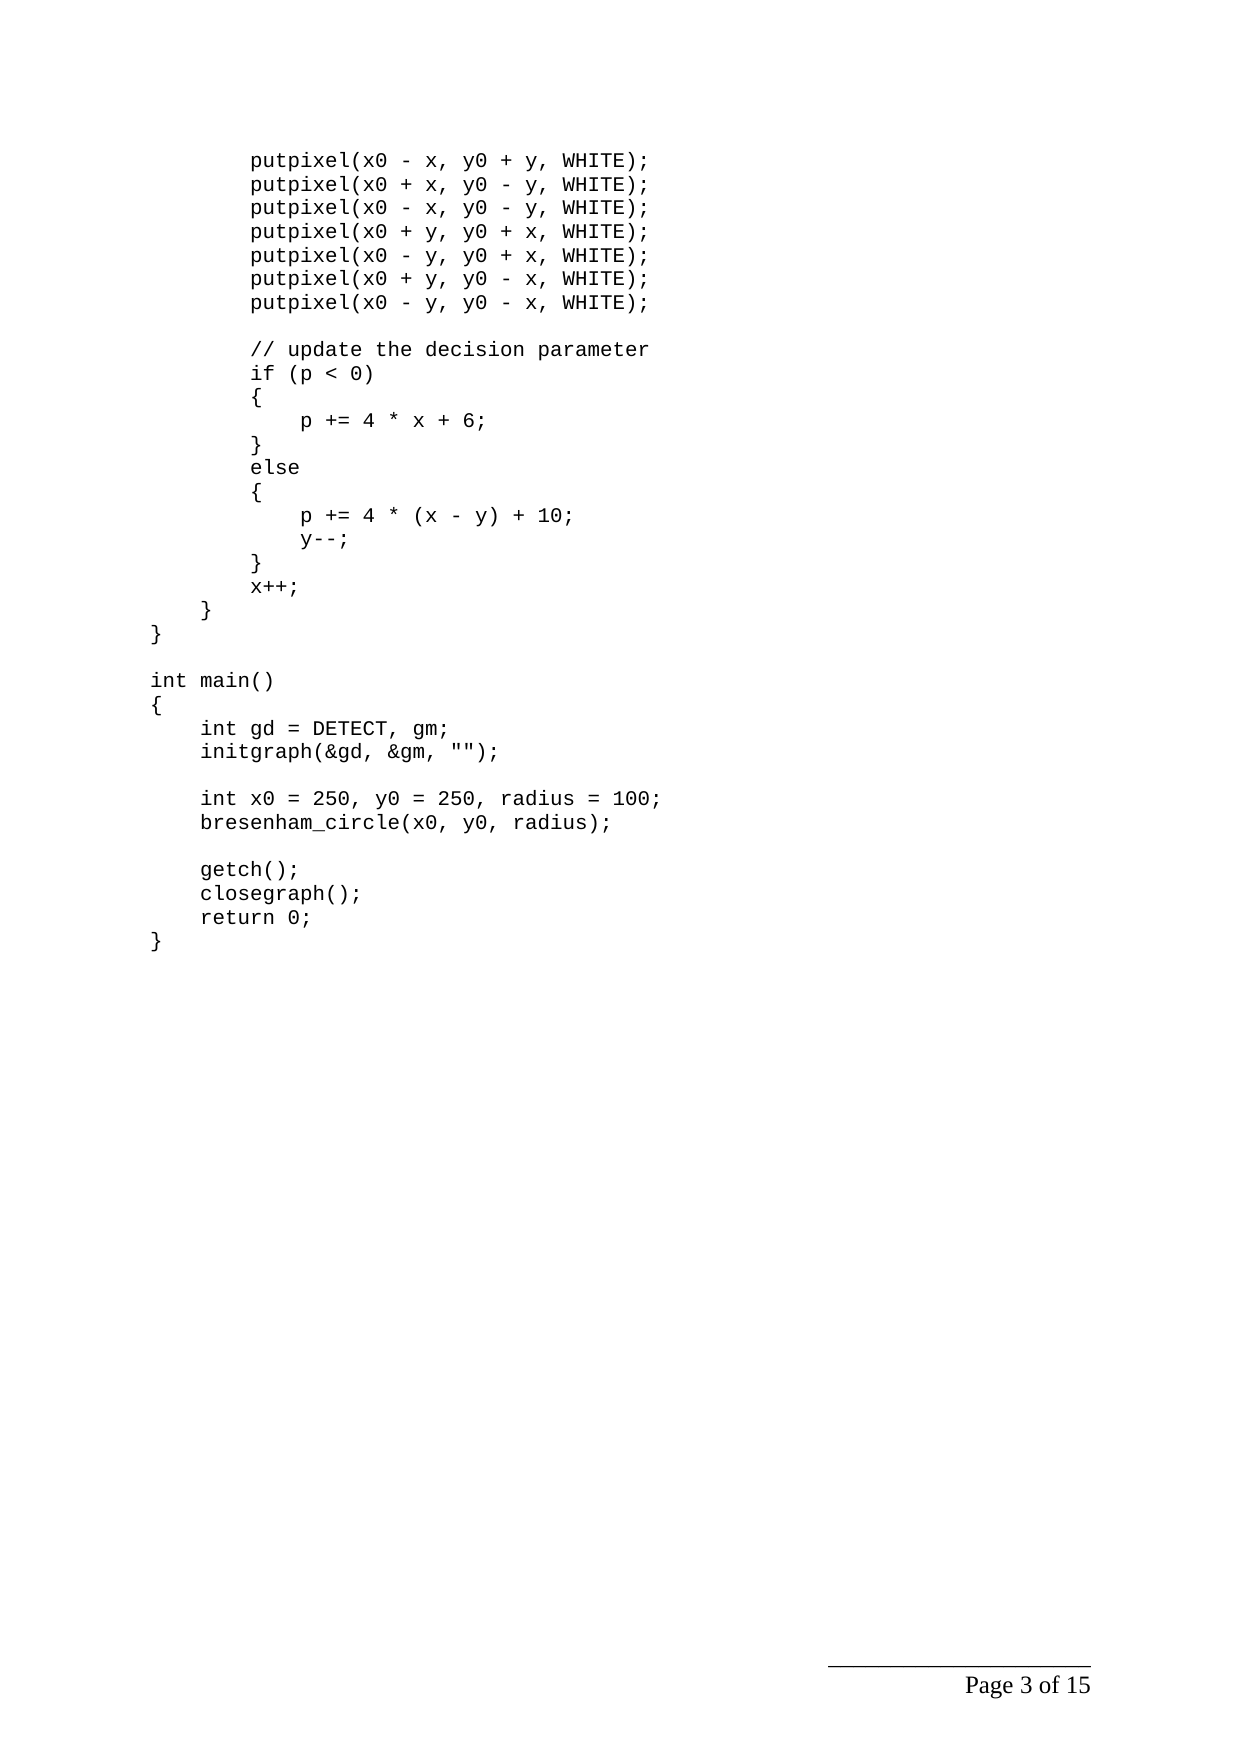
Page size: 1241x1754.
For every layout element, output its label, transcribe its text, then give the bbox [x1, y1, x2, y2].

text { [150, 481, 1091, 505]
text getch(); [150, 859, 1091, 883]
text p += 4 * x + 6; [150, 410, 1091, 434]
text p += 4 * (x - y) + 10; [150, 505, 1091, 528]
text closegraph(); [150, 883, 1091, 907]
text x++; [150, 576, 1091, 599]
text if (p < 0) [150, 363, 1091, 386]
text putpixel(x0 - y, y0 - x, WHITE); [150, 292, 1091, 316]
text return 0; [150, 907, 1091, 930]
text } [150, 623, 1091, 647]
text int x0 = 250, y0 = 250, radius = 100; [150, 788, 1091, 812]
text int main() [150, 670, 1091, 694]
text int gd = DETECT, gm; [150, 717, 1091, 741]
text putpixel(x0 + y, y0 - x, WHITE); [150, 268, 1091, 292]
text putpixel(x0 - x, y0 + y, WHITE); [150, 150, 1091, 174]
text initgraph(&gd, &gm, ""); [150, 741, 1091, 765]
text putpixel(x0 + y, y0 + x, WHITE); [150, 221, 1091, 244]
text putpixel(x0 - y, y0 + x, WHITE); [150, 244, 1091, 268]
text } [150, 434, 1091, 457]
text bresenham_circle(x0, y0, radius); [150, 812, 1091, 836]
text y--; [150, 528, 1091, 552]
text } [150, 599, 1091, 623]
text { [150, 694, 1091, 717]
text else [150, 457, 1091, 481]
text { [150, 386, 1091, 410]
text } [150, 930, 1091, 954]
text } [150, 552, 1091, 576]
text putpixel(x0 - x, y0 - y, WHITE); [150, 197, 1091, 221]
text putpixel(x0 + x, y0 - y, WHITE); [150, 174, 1091, 197]
text // update the decision parameter [150, 339, 1091, 363]
